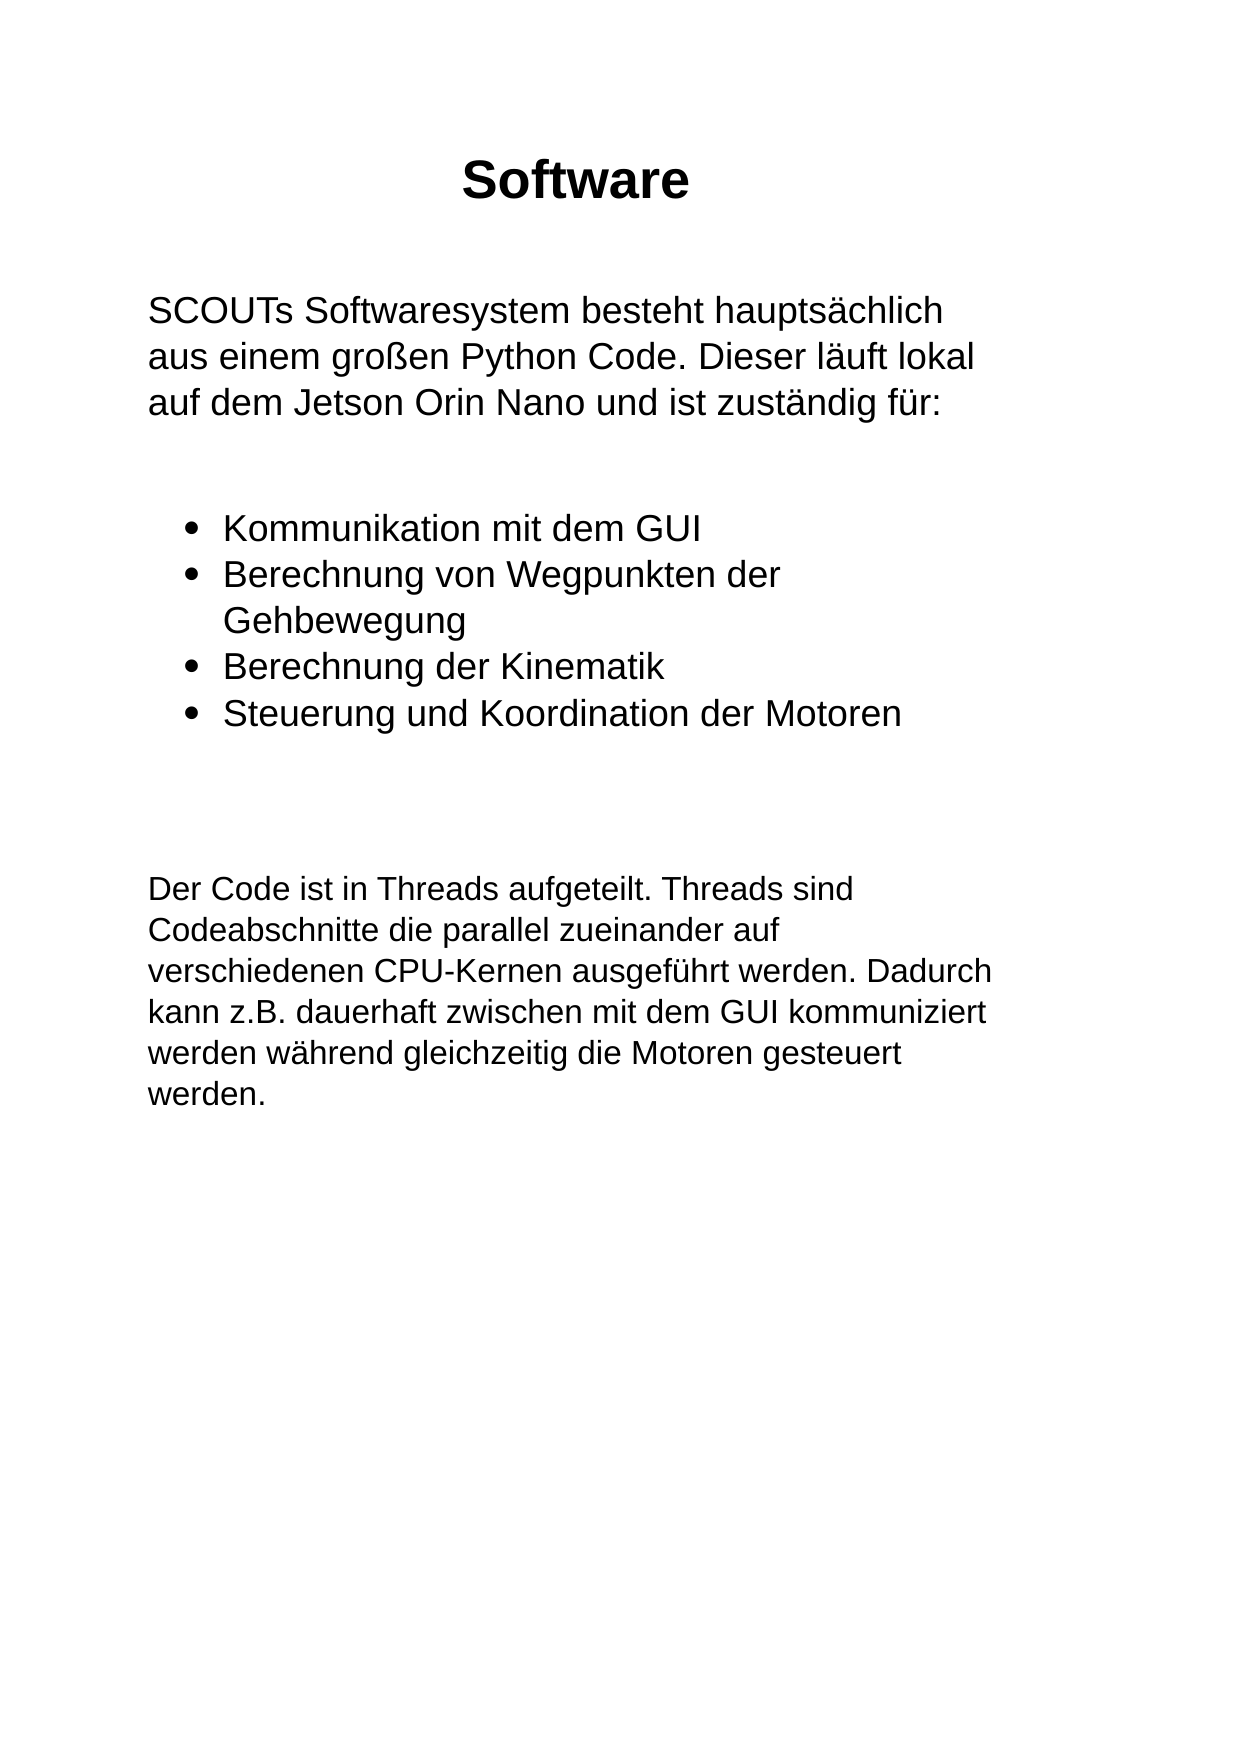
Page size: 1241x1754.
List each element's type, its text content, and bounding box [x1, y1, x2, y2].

text Software [148, 148, 1004, 210]
list Kommunikation mit dem GUI [185, 506, 1004, 549]
list Berechnung von Wegpunkten der Gehbewegung [185, 552, 1004, 642]
list Berechnung der Kinematik [185, 644, 1004, 688]
text Der Code ist in Threads aufgeteilt. Threads sind Codeabschnitte die parallel zueinander auf verschiedenen CPU-Kernen ausgeführt werden. Dadurch kann z.B. dauerhaft zwischen mit dem GUI kommuniziert werden während gleichzeitig die Motoren gesteuert werden. [148, 869, 1004, 1113]
text SCOUTs Softwaresystem besteht hauptsächlich aus einem großen Python Code. Dieser läuft lokal auf dem Jetson Orin Nano und ist zuständig für: [148, 288, 1004, 424]
list Steuerung und Koordination der Motoren [185, 691, 1004, 734]
